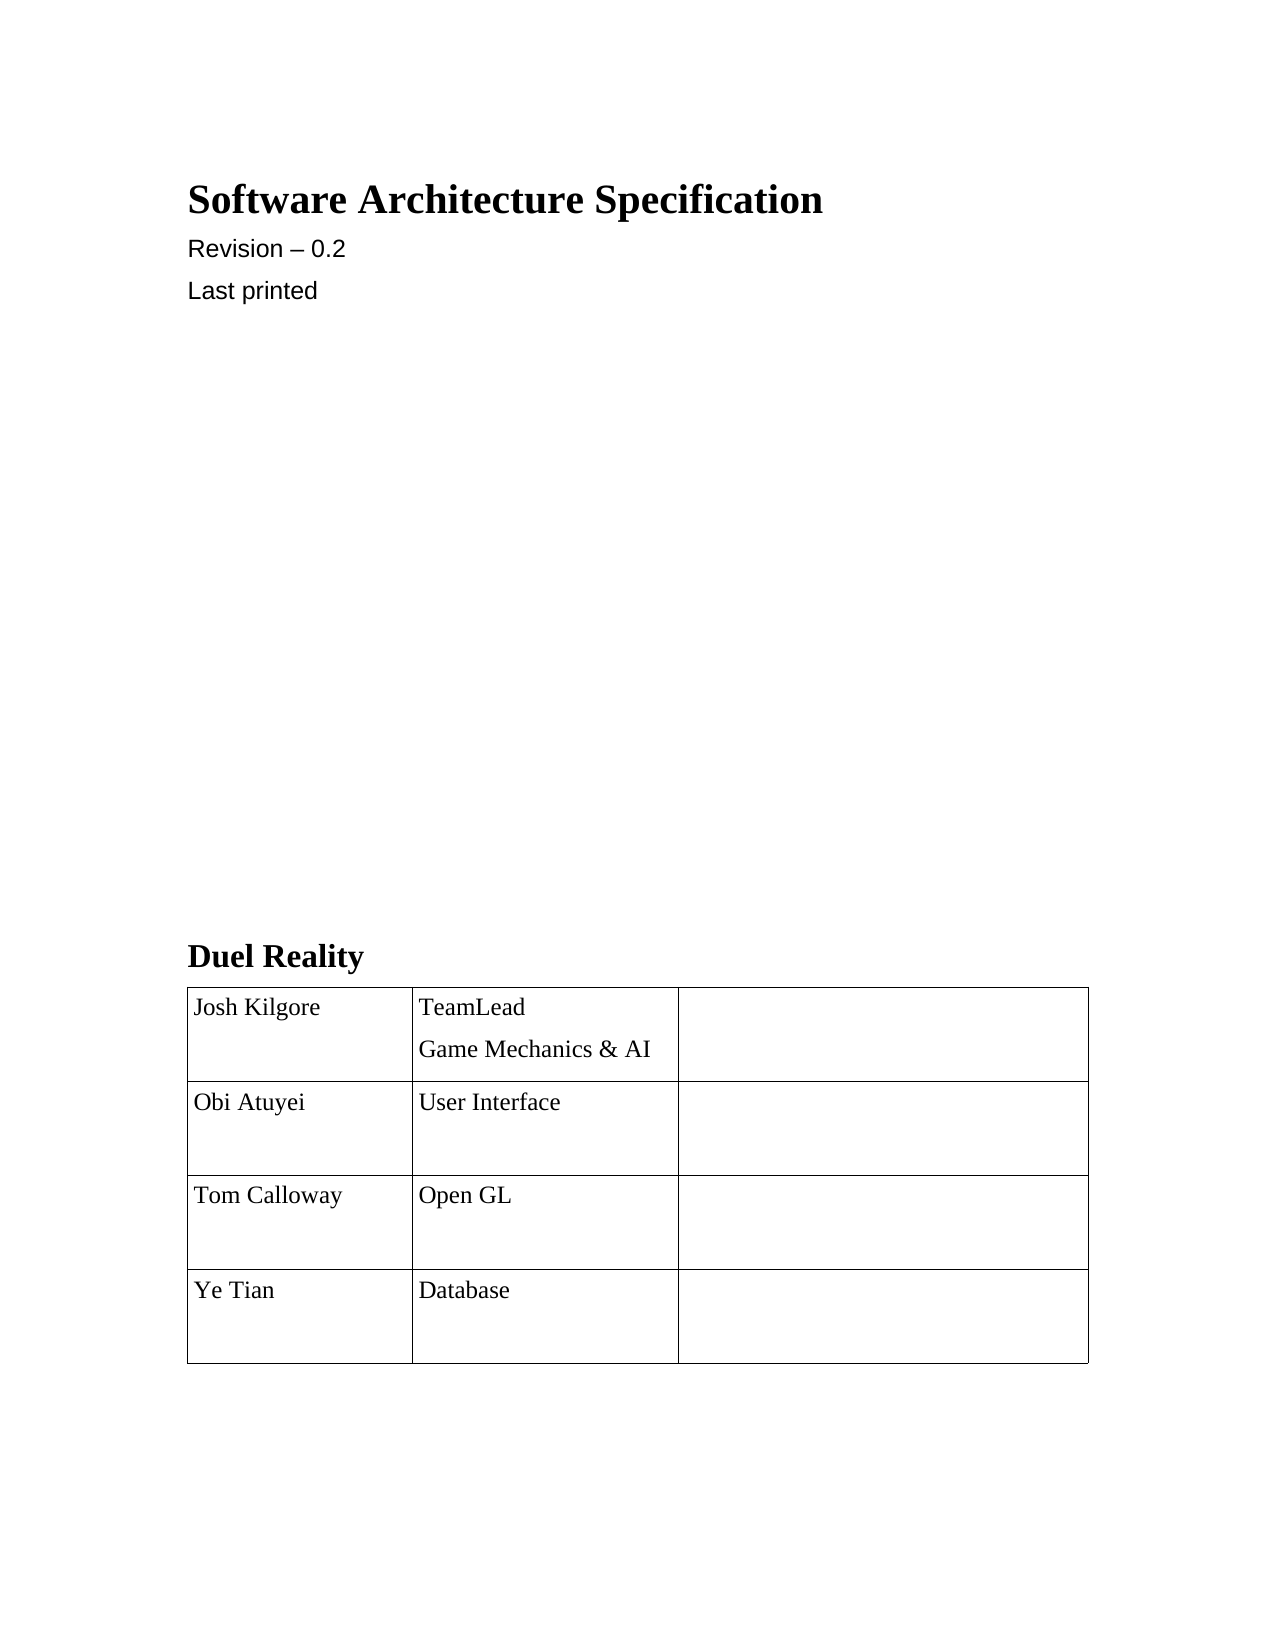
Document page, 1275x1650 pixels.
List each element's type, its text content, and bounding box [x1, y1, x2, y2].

table_header Josh Kilgore [188, 988, 412, 1081]
table_cell Open GL [413, 1176, 678, 1269]
table_cell Ye Tian [188, 1270, 412, 1363]
table_header TeamLead Game Mechanics & AI [413, 988, 678, 1081]
table_cell [679, 1176, 1088, 1269]
table_cell User Interface [413, 1082, 678, 1175]
text Revision – 0.2 [187, 234, 1087, 263]
text Duel Reality [187, 936, 1087, 974]
text Last printed [187, 276, 1087, 304]
table_cell [679, 1270, 1088, 1363]
text Software Architecture Specification [187, 174, 1087, 222]
table_cell Obi Atuyei [188, 1082, 412, 1175]
table_cell Database [413, 1270, 678, 1363]
table_cell Tom Calloway [188, 1176, 412, 1269]
table_cell [679, 1082, 1088, 1175]
table_header [679, 988, 1088, 1081]
